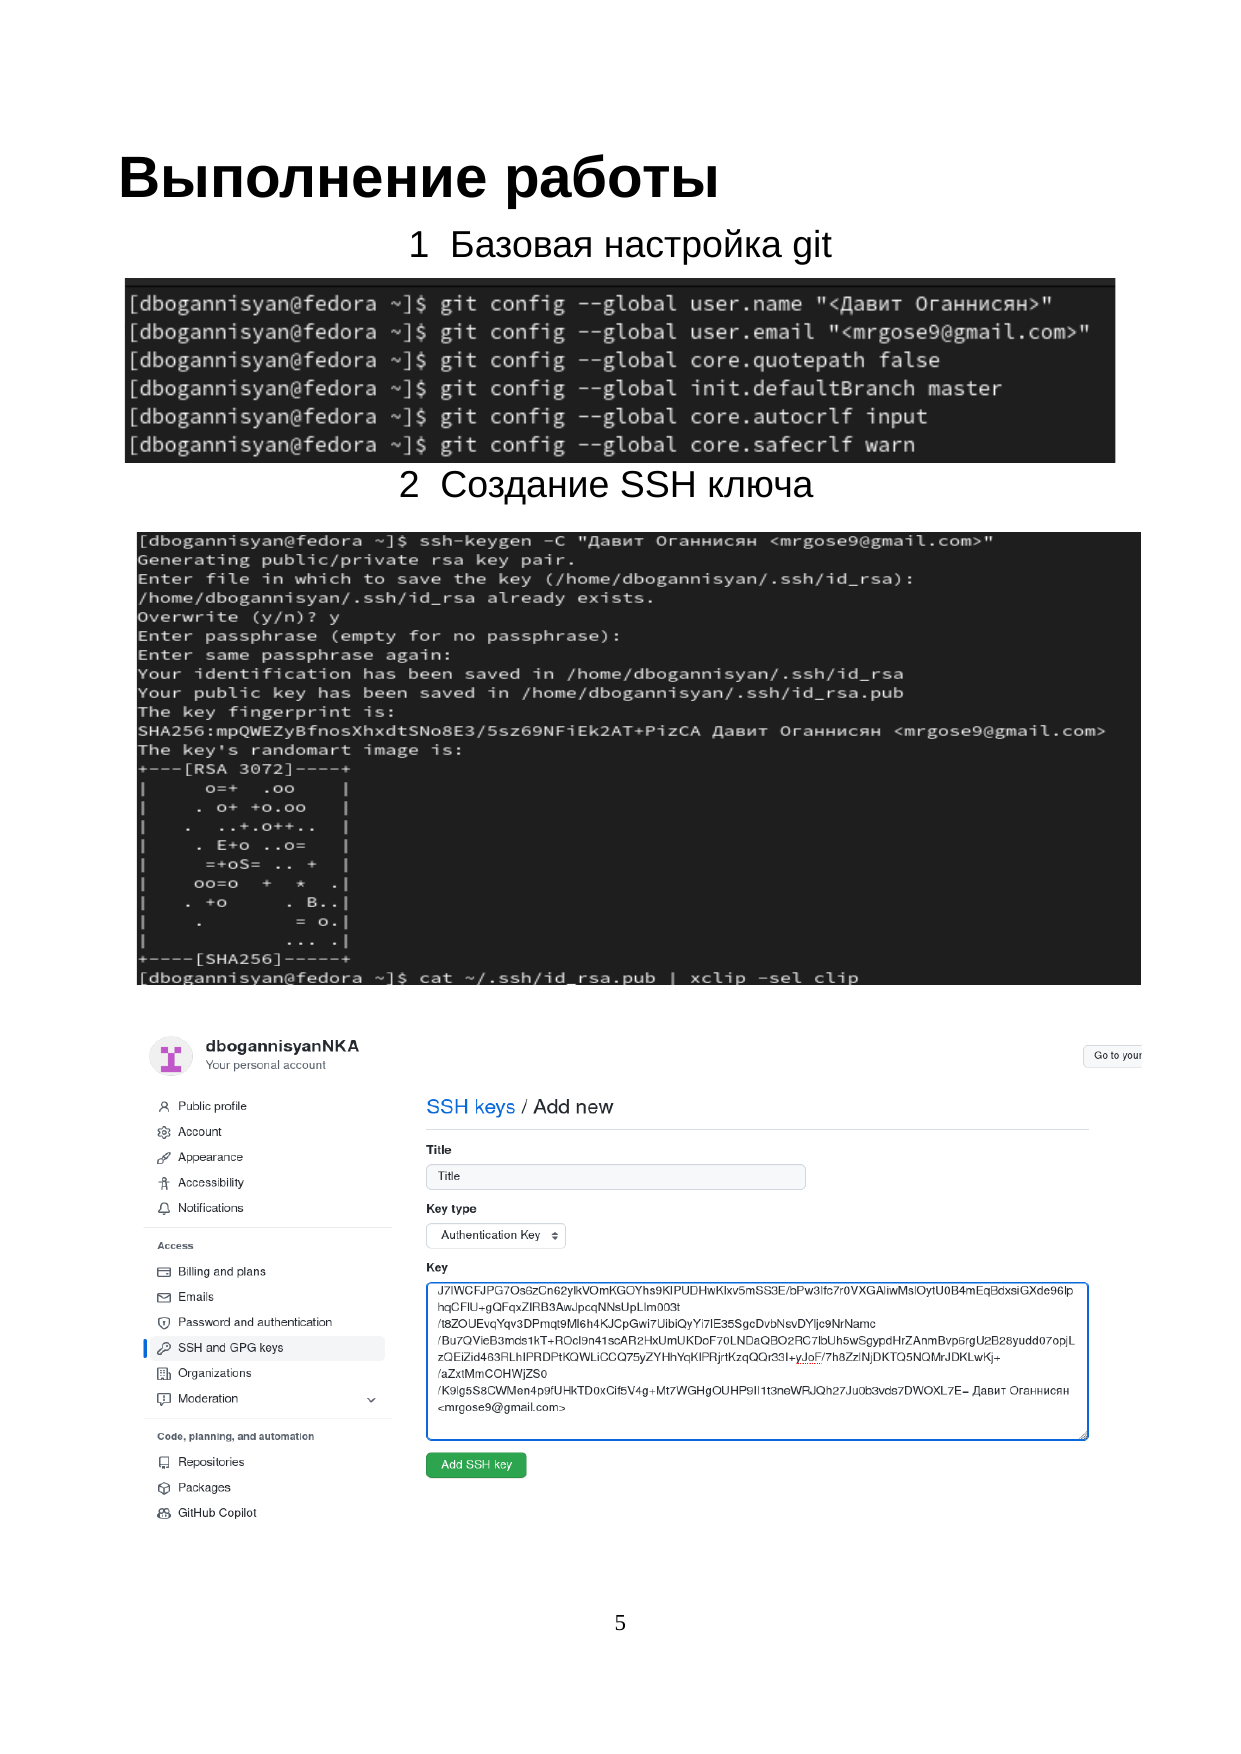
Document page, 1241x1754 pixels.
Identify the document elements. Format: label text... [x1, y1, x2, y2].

picture [124, 278, 1116, 463]
picture [137, 1021, 1142, 1526]
picture [136, 532, 1141, 985]
subtitle 2 Создание SSH ключа [118, 278, 1122, 506]
title Выполнение работы [118, 143, 1122, 210]
subtitle 1 Базовая настройка git [118, 223, 1122, 266]
